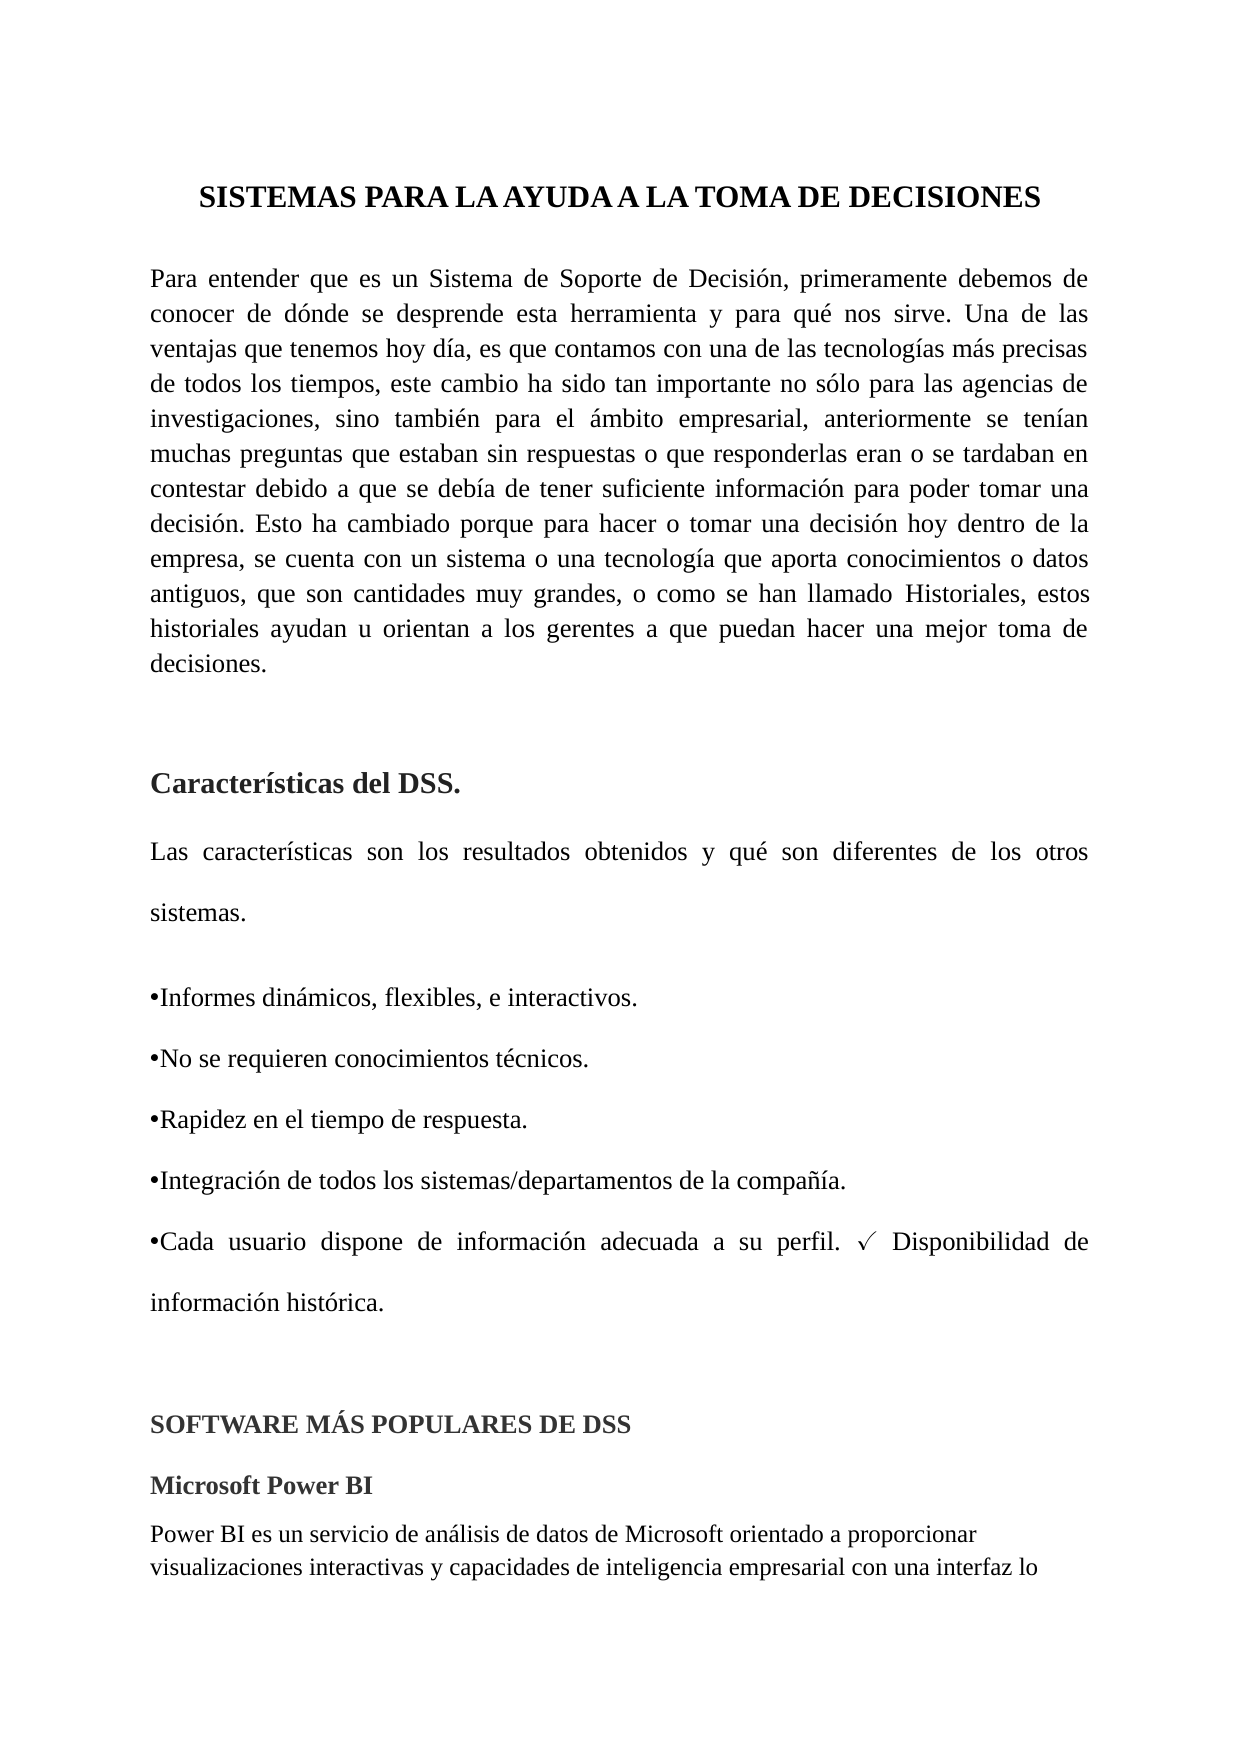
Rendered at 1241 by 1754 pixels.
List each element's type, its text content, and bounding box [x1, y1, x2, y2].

text Power BI es un servicio de análisis de datos de Microsoft orientado a proporcionar visualizaciones interactivas y capacidades de inteligencia empresarial con una interfaz lo [150, 1519, 1090, 1581]
text Las características son los resultados obtenidos y qué son diferentes de los otros sistemas. [150, 836, 1090, 927]
list No se requieren conocimientos técnicos. [150, 1042, 1090, 1073]
list Informes dinámicos, flexibles, e interactivos. [150, 981, 1090, 1012]
subtitle Características del DSS. [150, 765, 1090, 800]
list Cada usuario dispone de información adecuada a su perfil. ✓ Disponibilidad de información histórica. [150, 1226, 1090, 1317]
list Integración de todos los sistemas/departamentos de la compañía. [150, 1164, 1090, 1195]
text SISTEMAS PARA LA AYUDA A LA TOMA DE DECISIONES [150, 179, 1090, 215]
text SOFTWARE MÁS POPULARES DE DSS [150, 1409, 1090, 1439]
text Microsoft Power BI [150, 1470, 1090, 1500]
list Rapidez en el tiempo de respuesta. [150, 1103, 1090, 1134]
text Para entender que es un Sistema de Soporte de Decisión, primeramente debemos de conocer de dónde se desprende esta herramienta y para qué nos sirve. Una de las ventajas que tenemos hoy día, es que contamos con una de las tecnologías más precisas de todos los tiempos, este cambio ha sido tan importante no sólo para las agencias de investigaciones, sino también para el ámbito empresarial, anteriormente se tenían muchas preguntas que estaban sin respuestas o que responderlas eran o se tardaban en contestar debido a que se debía de tener suficiente información para poder tomar una decisión. Esto ha cambiado porque para hacer o tomar una decisión hoy dentro de la empresa, se cuenta con un sistema o una tecnología que aporta conocimientos o datos antiguos, que son cantidades muy grandes, o como se han llamado Historiales, estos historiales ayudan u orientan a los gerentes a que puedan hacer una mejor toma de decisiones. [150, 262, 1090, 678]
